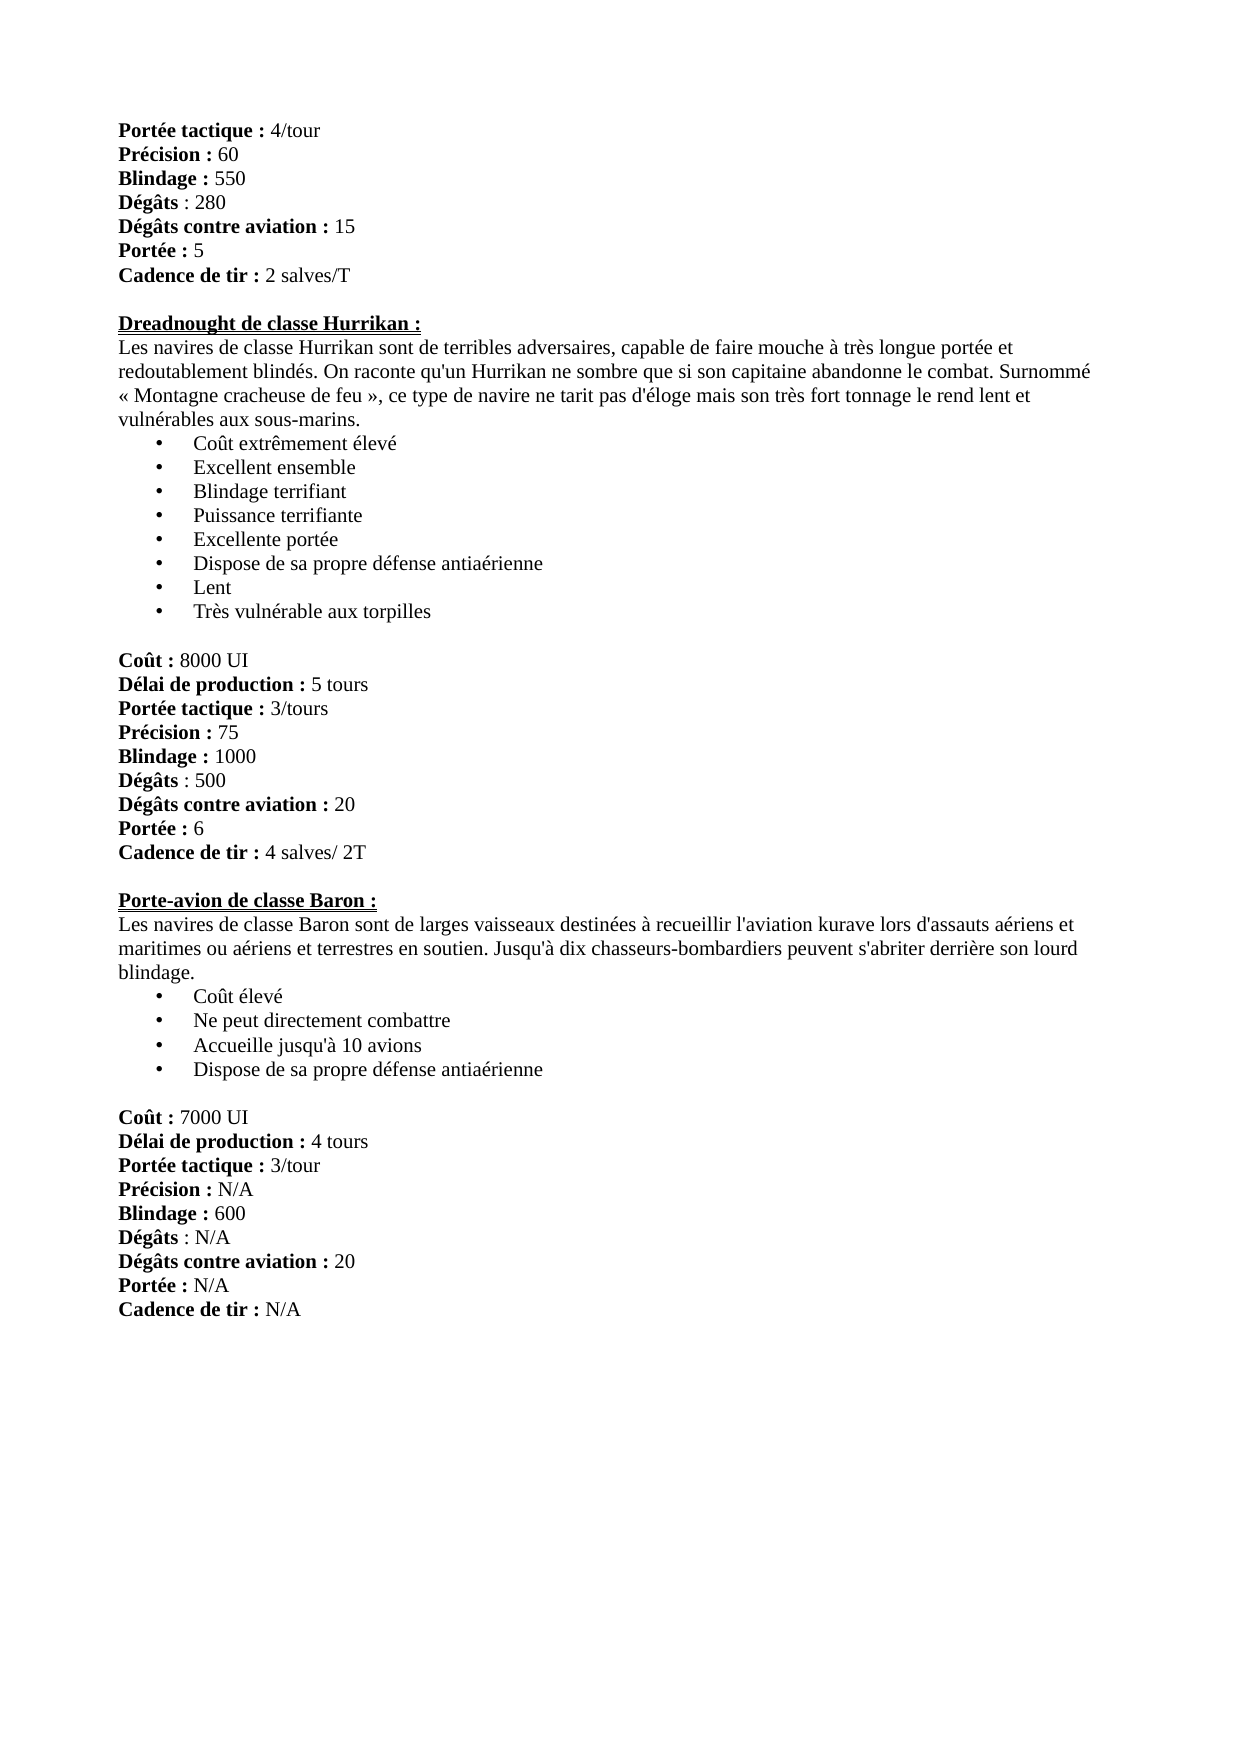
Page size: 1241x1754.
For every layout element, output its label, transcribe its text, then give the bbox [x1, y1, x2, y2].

list Excellente portée [156, 527, 1122, 551]
text Blindage : 600 [118, 1201, 1122, 1225]
list Dispose de sa propre défense antiaérienne [156, 551, 1122, 575]
list Excellent ensemble [156, 455, 1122, 479]
text Portée : 5 [118, 238, 1122, 262]
text Portée tactique : 4/tour [118, 118, 1122, 142]
text Cadence de tir : N/A [118, 1297, 1122, 1321]
list Coût élevé [156, 984, 1122, 1008]
text Dégâts contre aviation : 15 [118, 214, 1122, 238]
text Porte-avion de classe Baron : [118, 888, 1122, 912]
text Les navires de classe Hurrikan sont de terribles adversaires, capable de faire mouche à très longue portée et redoutablement blindés. On raconte qu'un Hurrikan ne sombre que si son capitaine abandonne le combat. Surnommé « Montagne cracheuse de feu », ce type de navire ne tarit pas d'éloge mais son très fort tonnage le rend lent et vulnérables aux sous-marins. [118, 335, 1122, 431]
list Ne peut directement combattre [156, 1008, 1122, 1032]
text Dégâts : 280 [118, 190, 1122, 214]
text Dégâts contre aviation : 20 [118, 792, 1122, 816]
text Dégâts : 500 [118, 768, 1122, 792]
text Précision : N/A [118, 1177, 1122, 1201]
text Blindage : 1000 [118, 744, 1122, 768]
text Portée tactique : 3/tour [118, 1153, 1122, 1177]
list Lent [156, 575, 1122, 599]
text Cadence de tir : 4 salves/ 2T [118, 840, 1122, 864]
text Portée tactique : 3/tours [118, 696, 1122, 720]
list Puissance terrifiante [156, 503, 1122, 527]
list Dispose de sa propre défense antiaérienne [156, 1057, 1122, 1081]
list Coût extrêmement élevé [156, 431, 1122, 455]
text Délai de production : 5 tours [118, 672, 1122, 696]
text Les navires de classe Baron sont de larges vaisseaux destinées à recueillir l'aviation kurave lors d'assauts aériens et maritimes ou aériens et terrestres en soutien. Jusqu'à dix chasseurs-bombardiers peuvent s'abriter derrière son lourd blindage. [118, 912, 1122, 984]
text Précision : 75 [118, 720, 1122, 744]
list Très vulnérable aux torpilles [156, 599, 1122, 623]
text Dégâts contre aviation : 20 [118, 1249, 1122, 1273]
text Portée : 6 [118, 816, 1122, 840]
text Dreadnought de classe Hurrikan : [118, 311, 1122, 335]
text Coût : 7000 UI [118, 1105, 1122, 1129]
text Coût : 8000 UI [118, 647, 1122, 672]
list Blindage terrifiant [156, 479, 1122, 503]
text Cadence de tir : 2 salves/T [118, 262, 1122, 287]
text Dégâts : N/A [118, 1225, 1122, 1249]
text Délai de production : 4 tours [118, 1129, 1122, 1153]
text Précision : 60 [118, 142, 1122, 166]
list Accueille jusqu'à 10 avions [156, 1032, 1122, 1057]
text Portée : N/A [118, 1273, 1122, 1297]
text Blindage : 550 [118, 166, 1122, 190]
